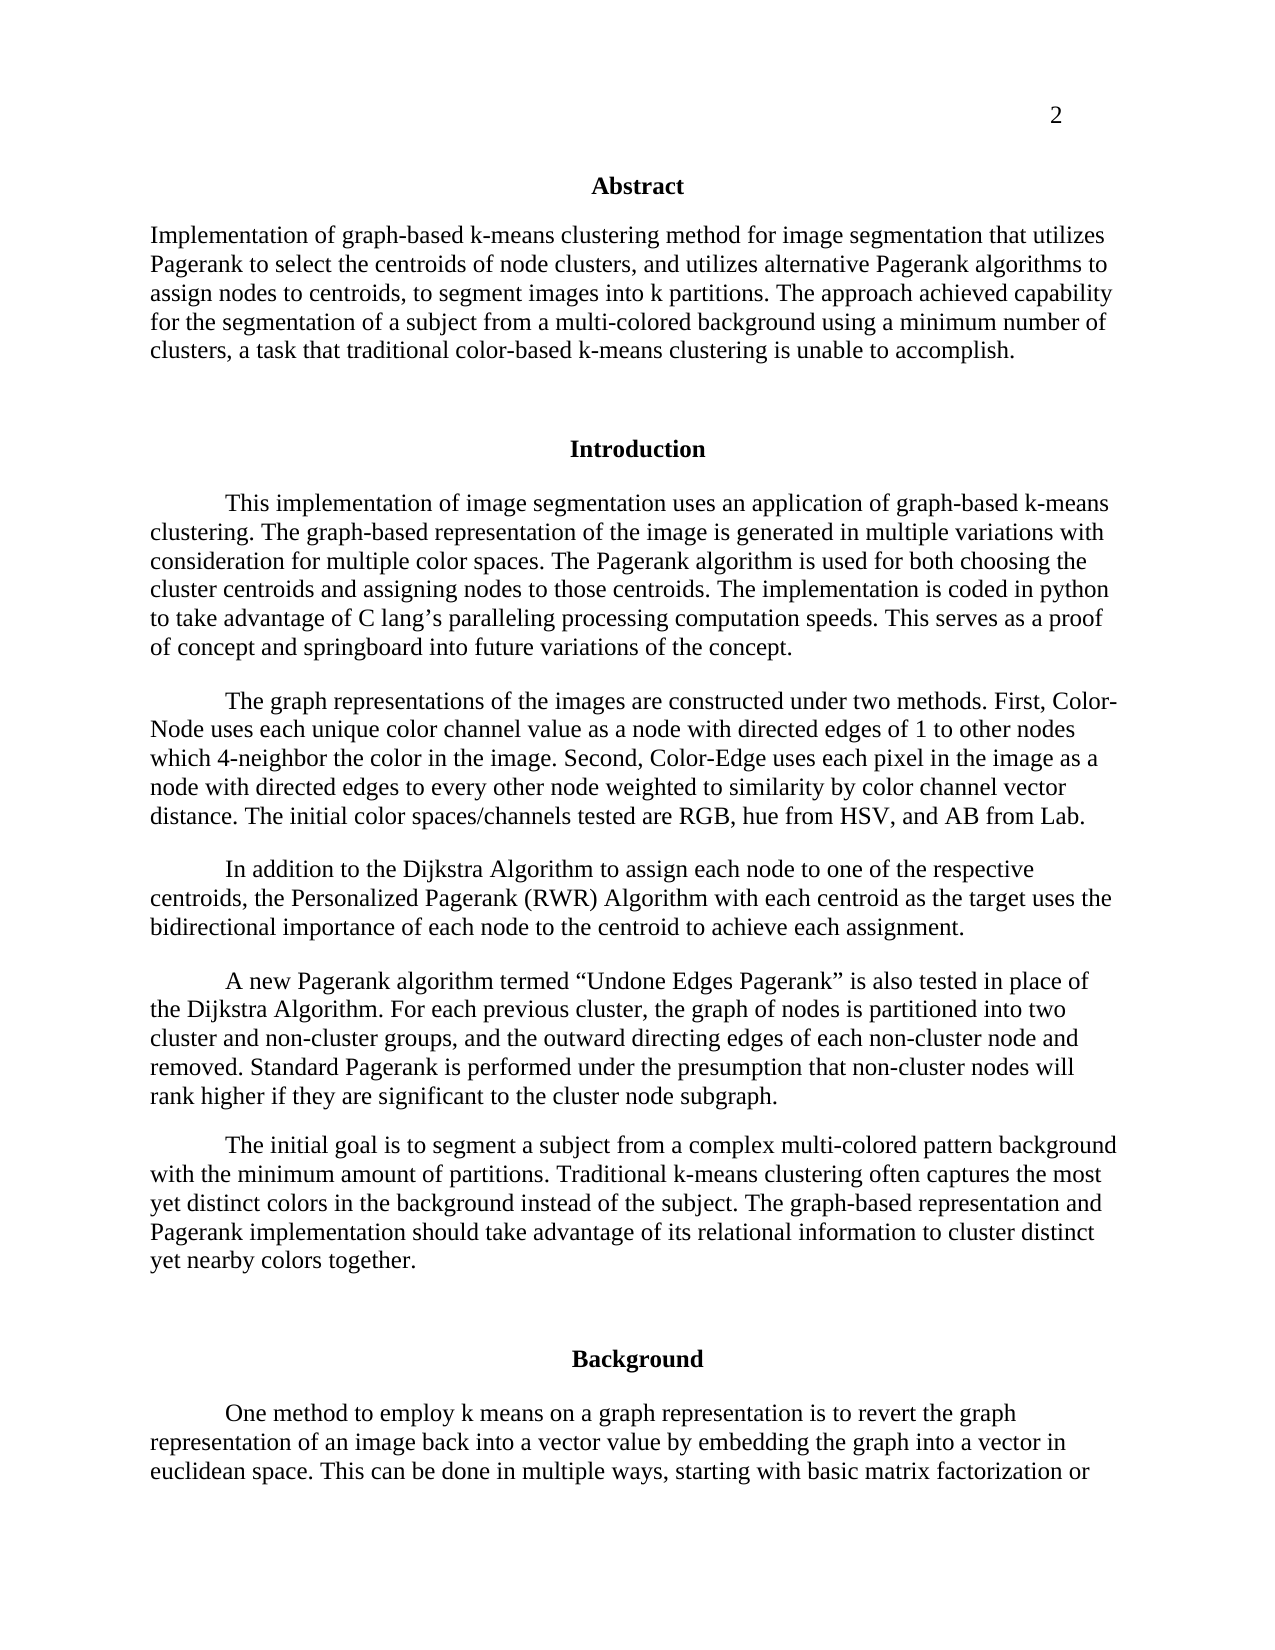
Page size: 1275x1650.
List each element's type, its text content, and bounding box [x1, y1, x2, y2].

subtitle Background [150, 1344, 1125, 1373]
text The initial goal is to segment a subject from a complex multi-colored pattern background with the minimum amount of partitions. Traditional k-means clustering often captures the most yet distinct colors in the background instead of the subject. The graph-based representation and Pagerank implementation should take advantage of its relational information to cluster distinct yet nearby colors together. [150, 1130, 1125, 1274]
text This implementation of image segmentation uses an application of graph-based k-means clustering. The graph-based representation of the image is generated in multiple variations with consideration for multiple color spaces. The Pagerank algorithm is used for both choosing the cluster centroids and assigning nodes to those centroids. The implementation is coded in python to take advantage of C lang’s paralleling processing computation speeds. This serves as a proof of concept and springboard into future variations of the concept. [150, 488, 1125, 661]
subtitle Abstract [150, 171, 1125, 199]
text One method to employ k means on a graph representation is to revert the graph representation of an image back into a vector value by embedding the graph into a vector in euclidean space. This can be done in multiple ways, starting with basic matrix factorization or [150, 1398, 1125, 1484]
subtitle Introduction [150, 434, 1125, 463]
text Implementation of graph-based k-means clustering method for image segmentation that utilizes Pagerank to select the centroids of node clusters, and utilizes alternative Pagerank algorithms to assign nodes to centroids, to segment images into k partitions. The approach achieved capability for the segmentation of a subject from a multi-colored background using a minimum number of clusters, a task that traditional color-based k-means clustering is unable to accomplish. [150, 220, 1125, 364]
text The graph representations of the images are constructed under two methods. First, Color-Node uses each unique color channel value as a node with directed edges of 1 to other nodes which 4-neighbor the color in the image. Second, Color-Edge uses each pixel in the image as a node with directed edges to every other node weighted to similarity by color channel vector distance. The initial color spaces/channels tested are RGB, hue from HSV, and AB from Lab. [150, 686, 1125, 829]
text A new Pagerank algorithm termed “Undone Edges Pagerank” is also tested in place of the Dijkstra Algorithm. For each previous cluster, the graph of nodes is partitioned into two cluster and non-cluster groups, and the outward directing edges of each non-cluster node and removed. Standard Pagerank is performed under the presumption that non-cluster nodes will rank higher if they are significant to the cluster node subgraph. [150, 966, 1125, 1109]
text In addition to the Dijkstra Algorithm to assign each node to one of the respective centroids, the Personalized Pagerank (RWR) Algorithm with each centroid as the target uses the bidirectional importance of each node to the centroid to achieve each assignment. [150, 854, 1125, 941]
